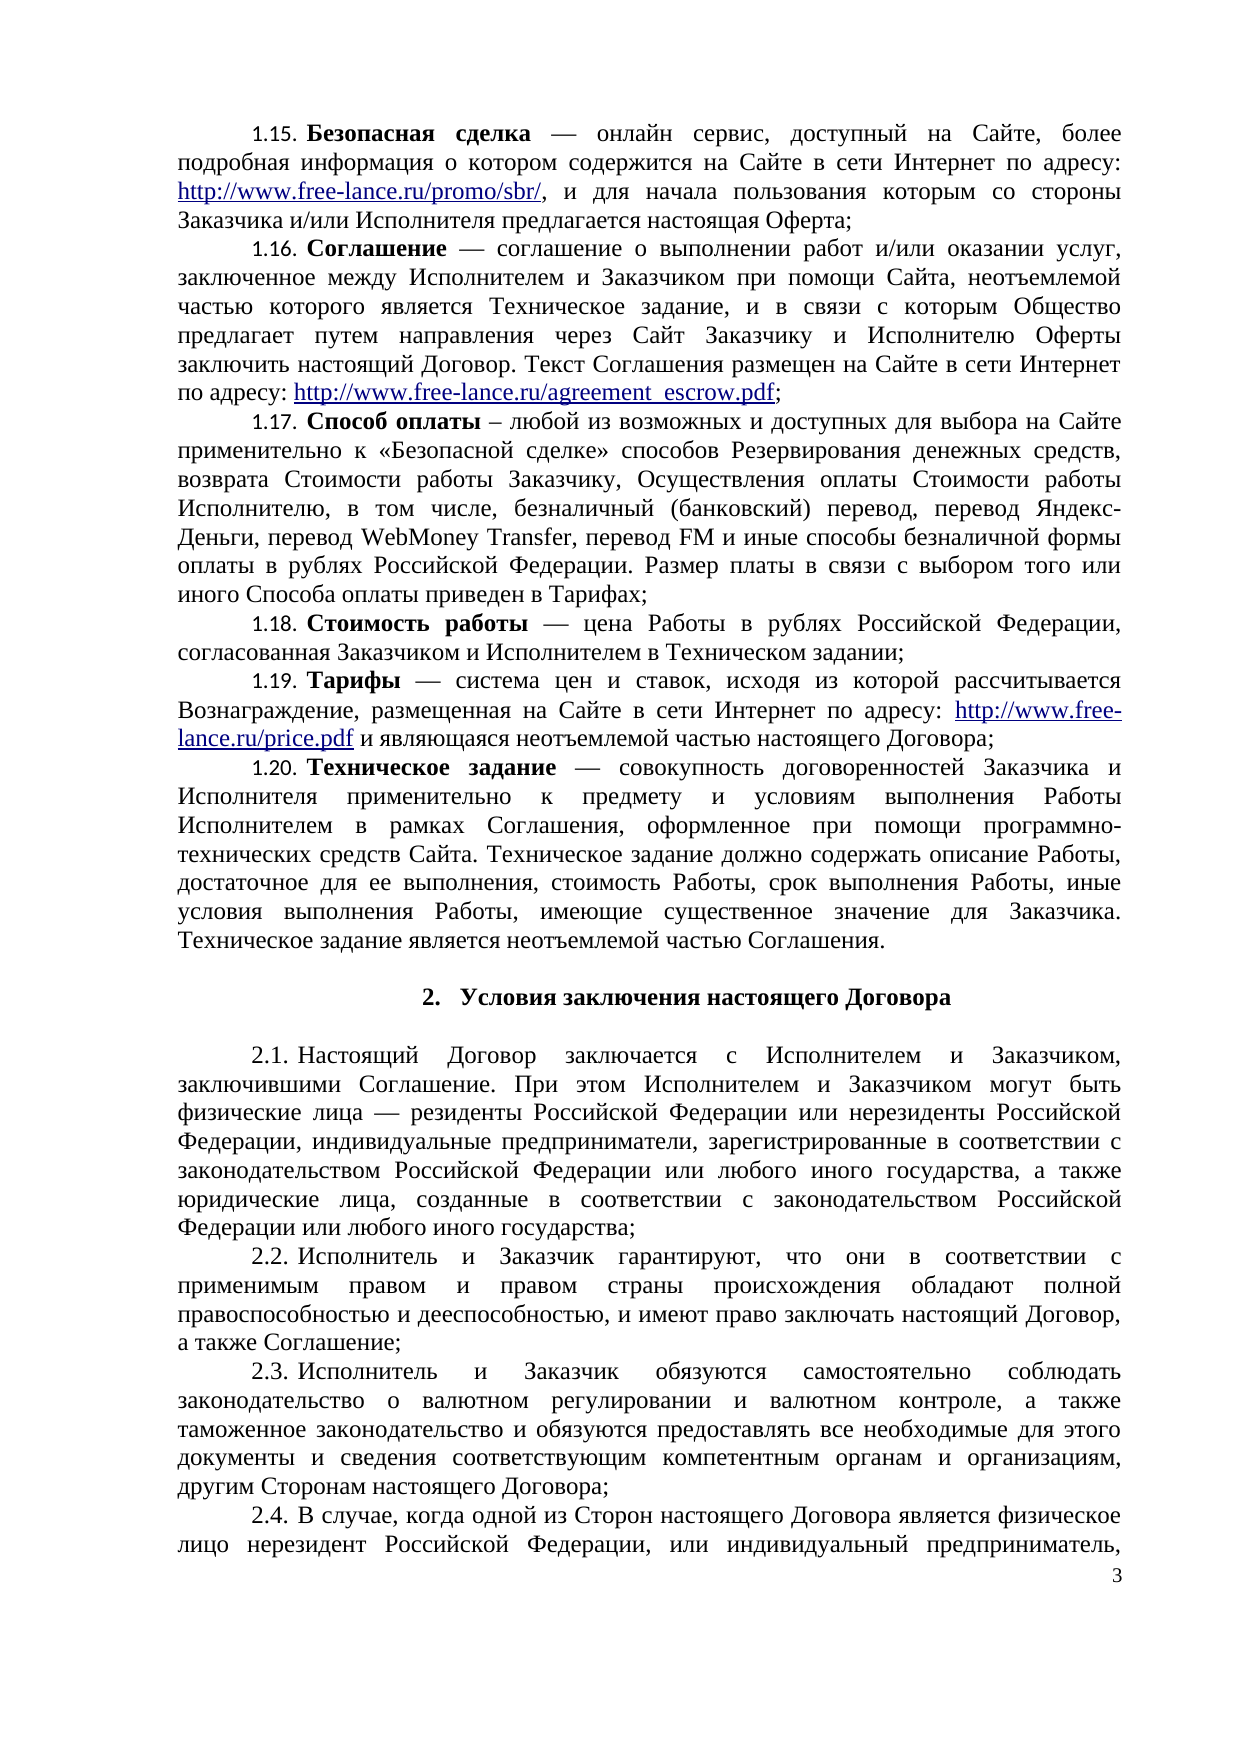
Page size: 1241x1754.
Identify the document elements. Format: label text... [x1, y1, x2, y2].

list Соглашение — соглашение о выполнении работ и/или оказании услуг, заключенное между Исполнителем и Заказчиком при помощи Сайта, неотъемлемой частью которого является Техническое задание, и в связи с которым Общество предлагает путем направления через Сайт Заказчику и Исполнителю Оферты заключить настоящий Договор. Текст Соглашения размещен на Сайте в сети Интернет по адресу: http://www.free-lance.ru/agreement_escrow.pdf; [177, 233, 1122, 406]
list В случае, когда одной из Сторон настоящего Договора является физическое лицо нерезидент Российской Федерации, или индивидуальный предприниматель, [177, 1500, 1122, 1557]
list Техническое задание — совокупность договоренностей Заказчика и Исполнителя применительно к предмету и условиям выполнения Работы Исполнителем в рамках Соглашения, оформленное при помощи программно-технических средств Сайта. Техническое задание должно содержать описание Работы, достаточное для ее выполнения, стоимость Работы, срок выполнения Работы, иные условия выполнения Работы, имеющие существенное значение для Заказчика. Техническое задание является неотъемлемой частью Соглашения. [177, 752, 1122, 954]
list Исполнитель и Заказчик гарантируют, что они в соответствии с применимым правом и правом страны происхождения обладают полной правоспособностью и дееспособностью, и имеют право заключать настоящий Договор, а также Соглашение; [177, 1241, 1122, 1356]
list Настоящий Договор заключается с Исполнителем и Заказчиком, заключившими Соглашение. При этом Исполнителем и Заказчиком могут быть физические лица — резиденты Российской Федерации или нерезиденты Российской Федерации, индивидуальные предприниматели, зарегистрированные в соответствии с законодательством Российской Федерации или любого иного государства, а также юридические лица, созданные в соответствии с законодательством Российской Федерации или любого иного государства; [177, 1040, 1122, 1241]
list Исполнитель и Заказчик обязуются самостоятельно соблюдать законодательство о валютном регулировании и валютном контроле, а также таможенное законодательство и обязуются предоставлять все необходимые для этого документы и сведения соответствующим компетентным органам и организациям, другим Сторонам настоящего Договора; [177, 1356, 1122, 1500]
list Безопасная сделка — онлайн сервис, доступный на Сайте, более подробная информация о котором содержится на Сайте в сети Интернет по адресу: http://www.free-lance.ru/promo/sbr/, и для начала пользования которым со стороны Заказчика и/или Исполнителя предлагается настоящая Оферта; [177, 118, 1122, 233]
list Стоимость работы — цена Работы в рублях Российской Федерации, согласованная Заказчиком и Исполнителем в Техническом задании; [177, 608, 1122, 666]
list Тарифы — система цен и ставок, исходя из которой рассчитывается Вознаграждение, размещенная на Сайте в сети Интернет по адресу: http://www.free-lance.ru/price.pdf и являющаяся неотъемлемой частью настоящего Договора; [177, 666, 1122, 752]
list Условия заключения настоящего Договора [177, 982, 1122, 1011]
list Способ оплаты – любой из возможных и доступных для выбора на Сайте применительно к «Безопасной сделке» способов Резервирования денежных средств, возврата Стоимости работы Заказчику, Осуществления оплаты Стоимости работы Исполнителю, в том числе, безналичный (банковский) перевод, перевод Яндекс-Деньги, перевод WebMoney Transfer, перевод FM и иные способы безналичной формы оплаты в рублях Российской Федерации. Размер платы в связи с выбором того или иного Способа оплаты приведен в Тарифах; [177, 406, 1122, 608]
